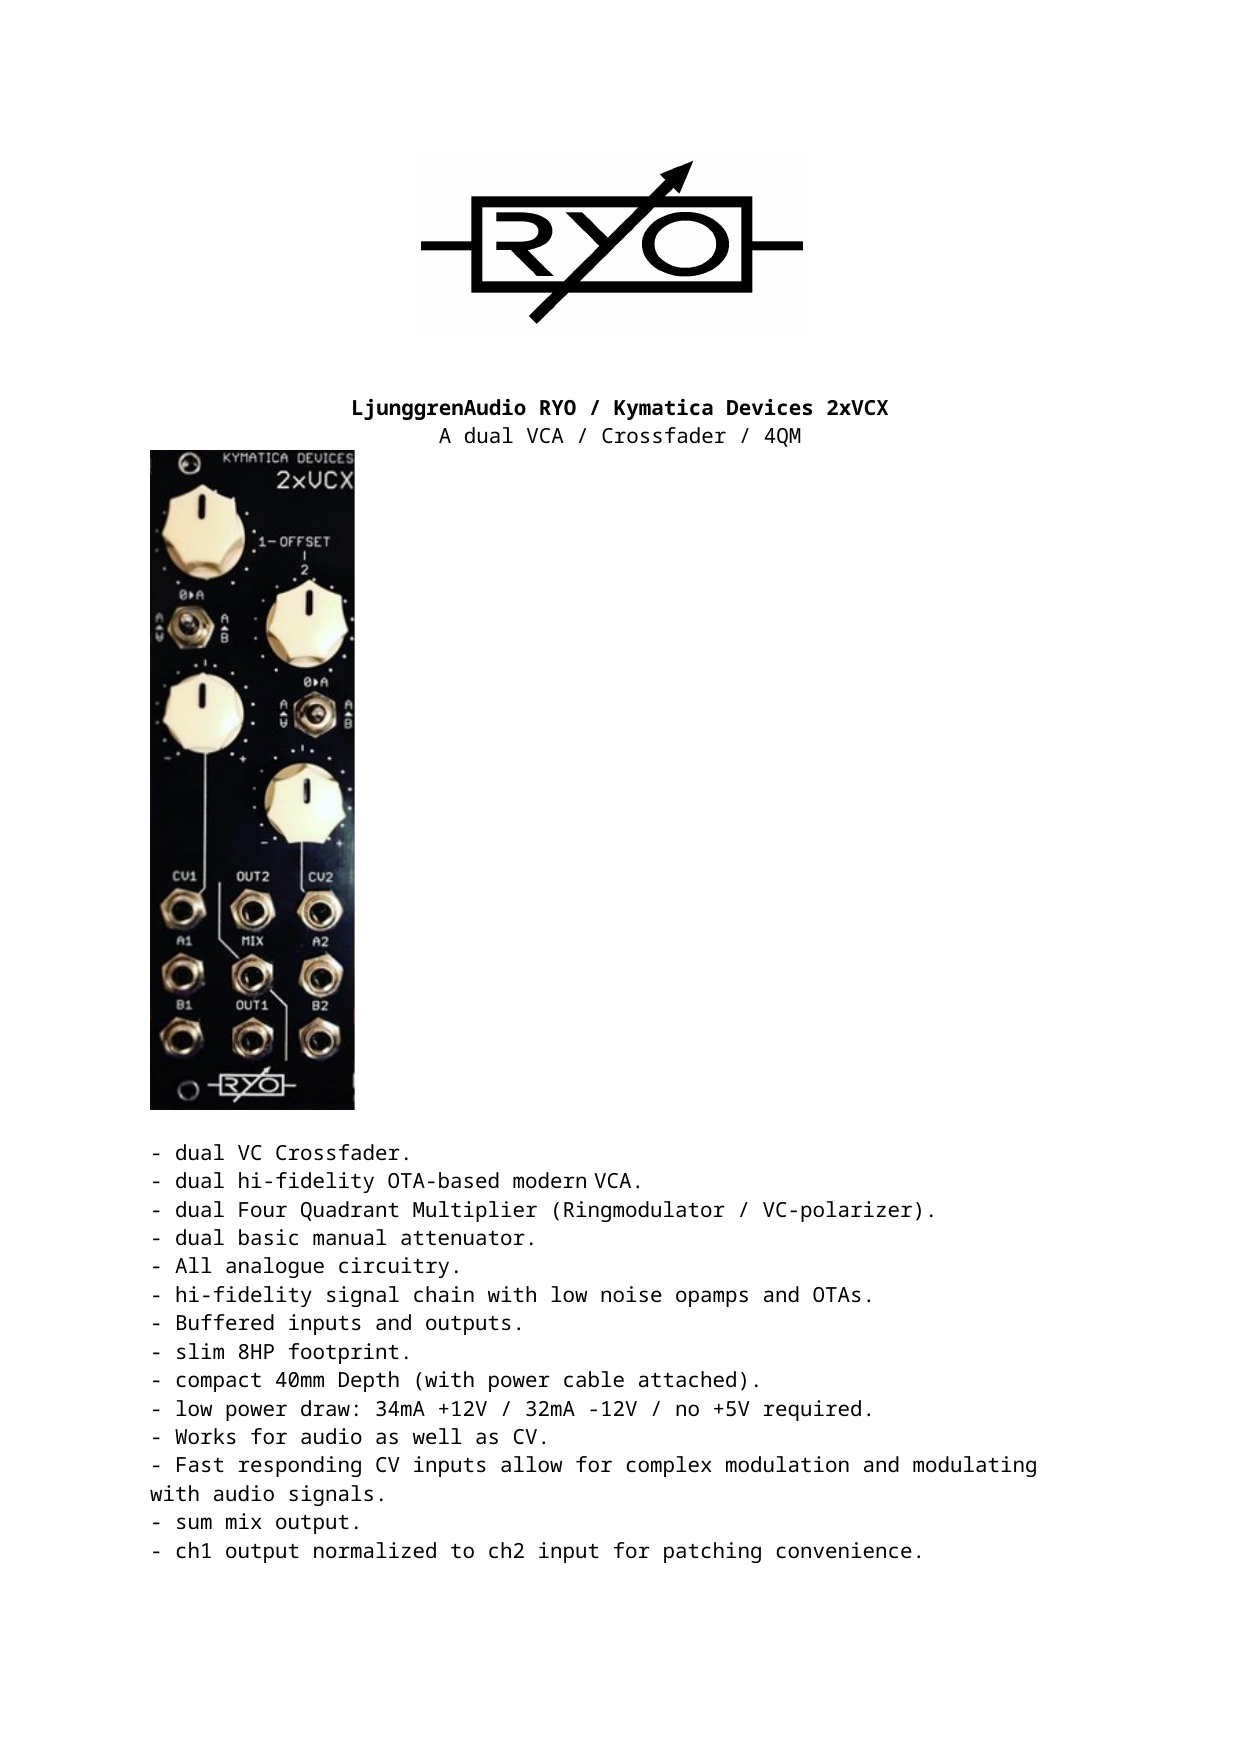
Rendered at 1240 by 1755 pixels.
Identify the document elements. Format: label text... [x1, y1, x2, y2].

text - low power draw: 34mA +12V / 32mA -12V / no +5V required. [150, 1394, 1089, 1422]
text - slim 8HP footprint. [150, 1337, 1089, 1365]
text - ch1 output normalized to ch2 input for patching convenience. [150, 1536, 1089, 1564]
text - All analogue circuitry. [150, 1252, 1089, 1280]
text LjunggrenAudio RYO / Kymatica Devices 2xVCX [150, 393, 1089, 422]
text - dual hi-fidelity OTA-based modern VCA. [150, 1166, 1089, 1195]
text - Works for audio as well as CV. [150, 1422, 1089, 1451]
picture [416, 154, 811, 335]
text - compact 40mm Depth (with power cable attached). [150, 1365, 1089, 1394]
text - sum mix output. [150, 1507, 1089, 1536]
text - Fast responding CV inputs allow for complex modulation and modulating with audio signals. [150, 1451, 1089, 1507]
text - hi-fidelity signal chain with low noise opamps and OTAs. [150, 1280, 1089, 1308]
text - dual Four Quadrant Multiplier (Ringmodulator / VC-polarizer). [150, 1195, 1089, 1223]
picture [150, 450, 355, 1110]
text - dual basic manual attenuator. [150, 1223, 1089, 1252]
text A dual VCA / Crossfader / 4QM [150, 422, 1089, 450]
text - Buffered inputs and outputs. [150, 1308, 1089, 1337]
text - dual VC Crossfader. [150, 1138, 1089, 1166]
